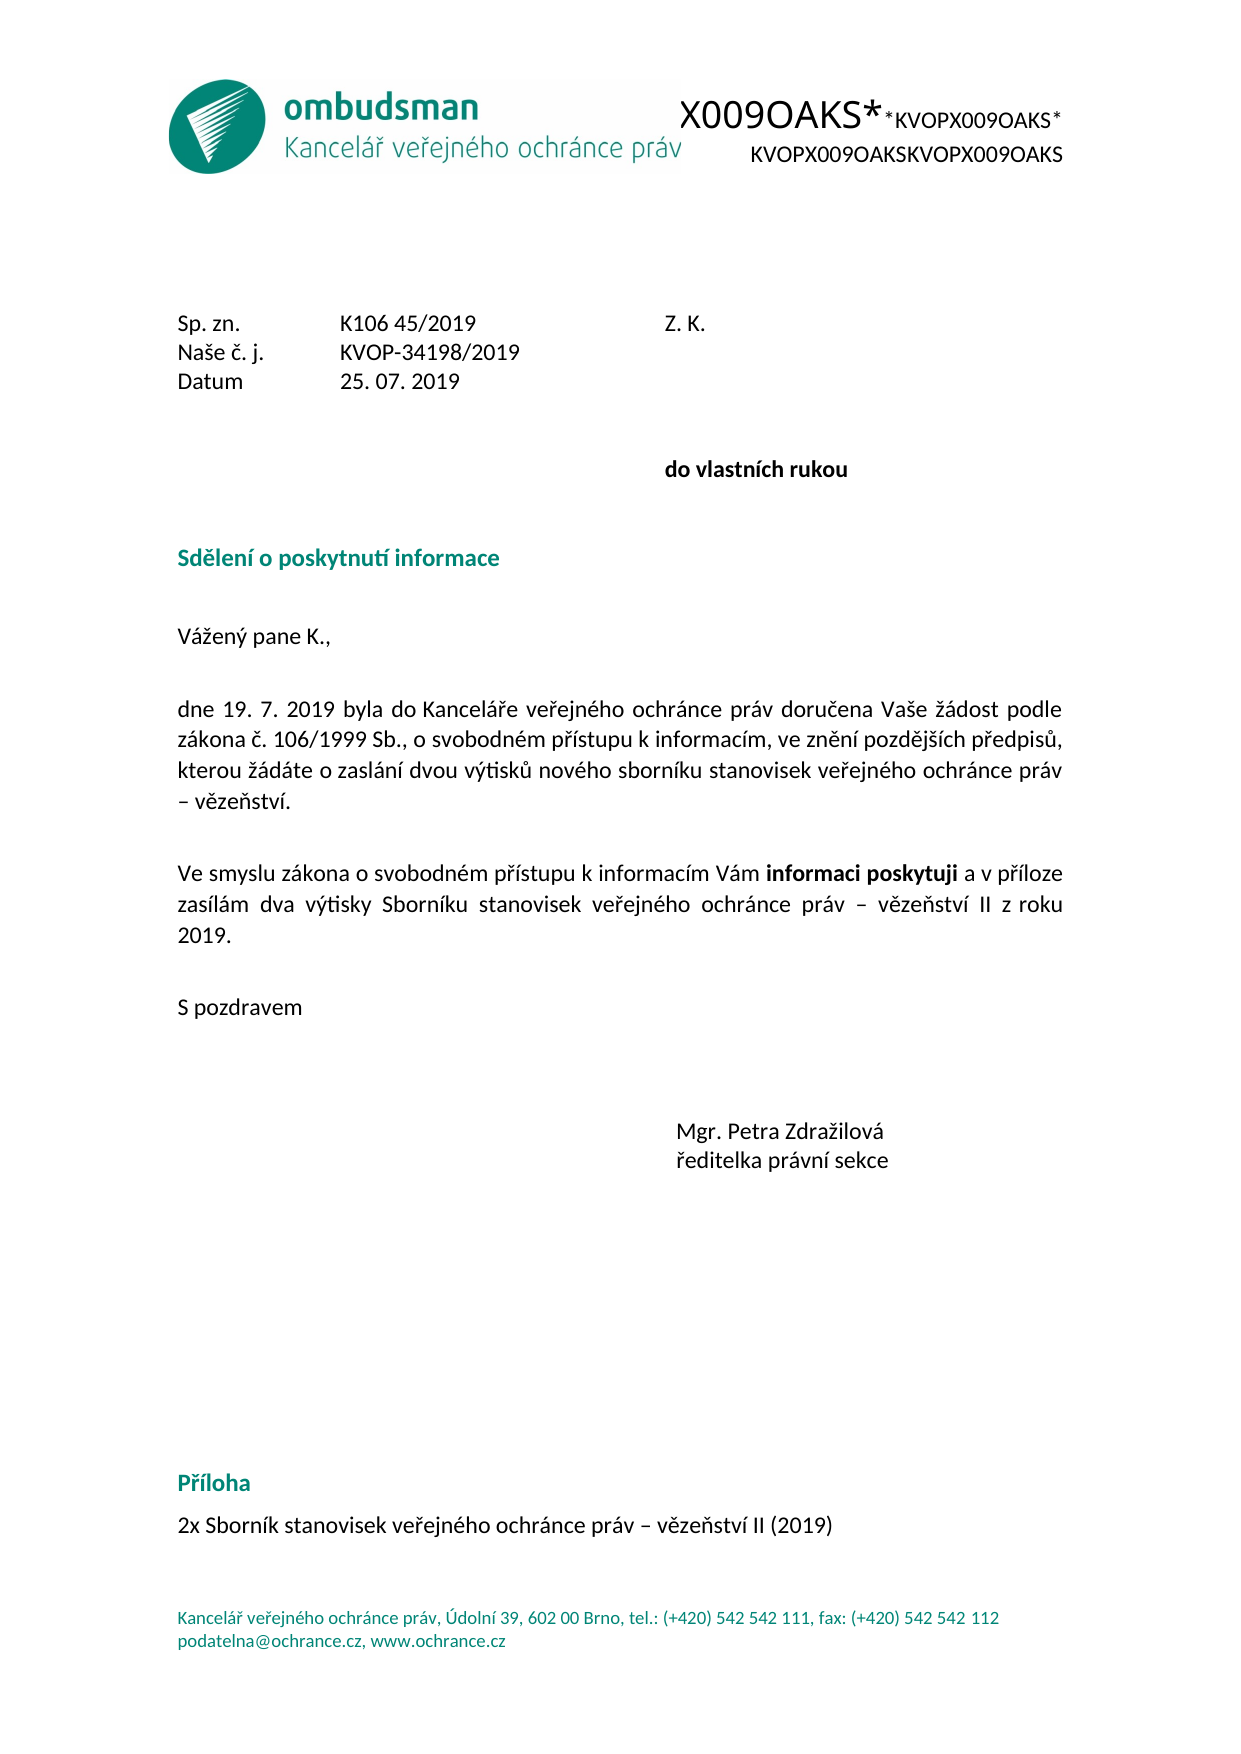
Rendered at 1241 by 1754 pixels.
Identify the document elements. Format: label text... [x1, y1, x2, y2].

table_header Z. K. do vlastních rukou [665, 220, 1085, 542]
table_header K106 45/2019 KVOP-34198/2019 25. 07. 2019 [340, 220, 664, 542]
text Ve smyslu zákona o svobodném přístupu k informacím Vám informaci poskytuji a v příloze zasílám dva výtisky Sborníku stanovisek veřejného ochránce práv – vězeňství II z roku 2019. [177, 858, 1063, 949]
text Vážený pane K., [177, 621, 1063, 651]
text Příloha [177, 1467, 1063, 1498]
subtitle Sdělení o poskytnutí informace [177, 542, 1063, 572]
text Mgr. Petra Zdražilová [502, 1116, 1063, 1145]
text 2x Sborník stanovisek veřejného ochránce práv – vězeňství II (2019) [177, 1510, 1063, 1539]
table_header Sp. zn. Naše č. j. Datum [177, 220, 340, 542]
text S pozdravem [177, 992, 1063, 1021]
text ředitelka právní sekce [502, 1145, 1063, 1174]
text dne 19. 7. 2019 byla do Kanceláře veřejného ochránce práv doručena Vaše žádost podle zákona č. 106/1999 Sb., o svobodném přístupu k informacím, ve znění pozdějších předpisů, kterou žádáte o zaslání dvou výtisků nového sborníku stanovisek veřejného ochránce práv – vězeňství. [177, 694, 1063, 815]
